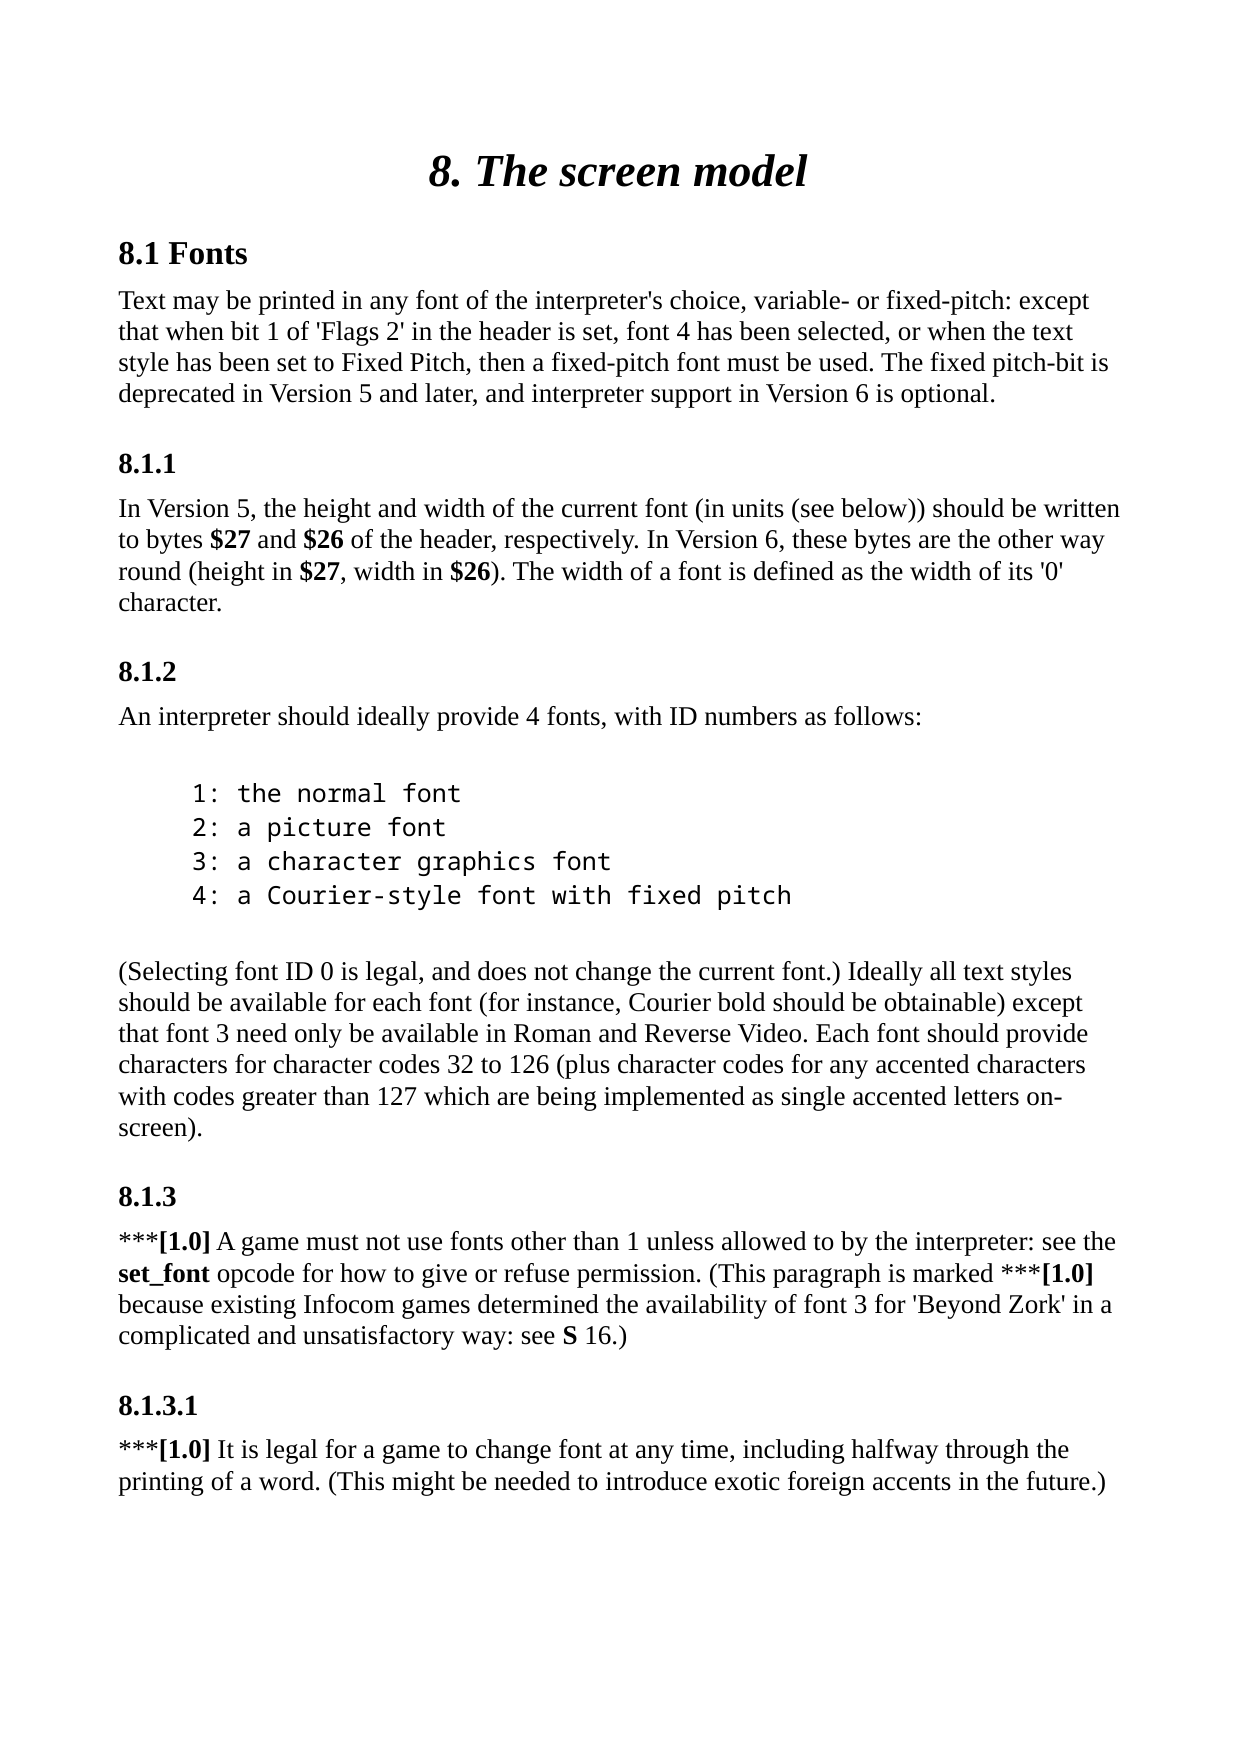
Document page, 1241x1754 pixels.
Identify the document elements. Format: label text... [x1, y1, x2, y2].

text Text may be printed in any font of the interpreter's choice, variable- or fixed-pitch: except that when bit 1 of 'Flags 2' in the header is set, font 4 has been selected, or when the text style has been set to Fixed Pitch, then a fixed-pitch font must be used. The fixed pitch-bit is deprecated in Version 5 and later, and interpreter support in Version 6 is optional. [118, 284, 1122, 409]
text In Version 5, the height and width of the current font (in units (see below)) should be written to bytes $27 and $26 of the header, respectively. In Version 6, these bytes are the other way round (height in $27, width in $26). The width of a font is defined as the width of its '0' character. [118, 492, 1122, 617]
text (Selecting font ID 0 is legal, and does not change the current font.) Ideally all text styles should be available for each font (for instance, Courier bold should be obtainable) except that font 3 need only be available in Roman and Reverse Video. Each font should provide characters for character codes 32 to 126 (plus character codes for any accented characters with codes greater than 127 which are being implemented as single accented letters on-screen). [118, 955, 1122, 1142]
text ***[1.0] It is legal for a game to change font at any time, including halfway through the printing of a word. (This might be needed to introduce exotic foreign accents in the future.) [118, 1434, 1122, 1496]
text ***[1.0] A game must not use fonts other than 1 unless allowed to by the interpreter: see the set_font opcode for how to give or refuse permission. (This paragraph is marked ***[1.0] because existing Infocom games determined the availability of font 3 for 'Beyond Zork' in a complicated and unsatisfactory way: see S 16.) [118, 1226, 1122, 1350]
subtitle 8.1.3.1 [118, 1388, 1122, 1421]
text An interpreter should ideally provide 4 fonts, with ID numbers as follows: [118, 700, 1122, 763]
subtitle 8.1 Fonts [118, 233, 1122, 272]
text 1: the normal font 2: a picture font 3: a character graphics font 4: a Courier-style font with fixed pitch [192, 775, 1122, 943]
subtitle 8.1.3 [118, 1179, 1122, 1213]
subtitle 8. The screen model [118, 143, 1122, 196]
subtitle 8.1.1 [118, 446, 1122, 480]
subtitle 8.1.2 [118, 654, 1122, 688]
